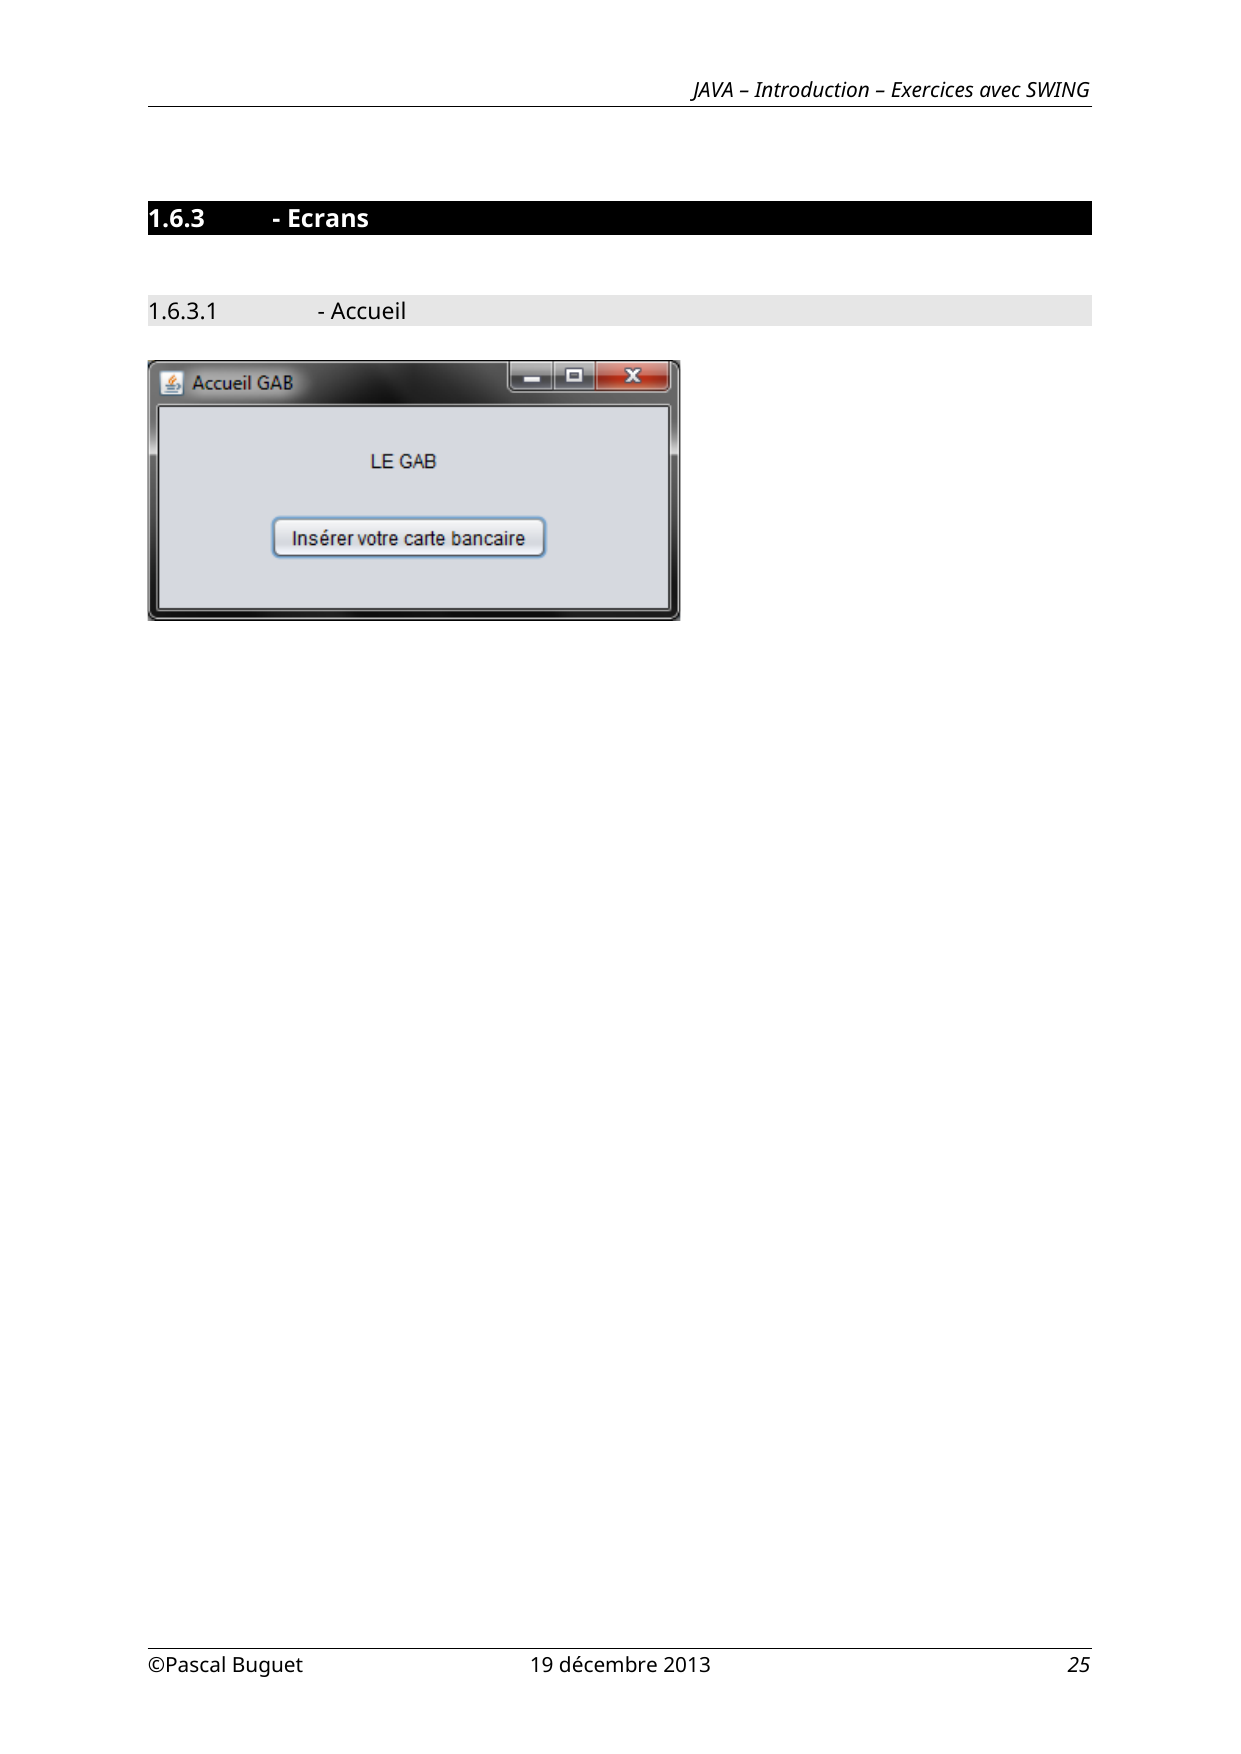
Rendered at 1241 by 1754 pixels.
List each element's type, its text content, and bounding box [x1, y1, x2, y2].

subtitle - Ecrans [148, 201, 1092, 235]
picture [147, 360, 681, 621]
subtitle - Accueil [148, 295, 1092, 326]
